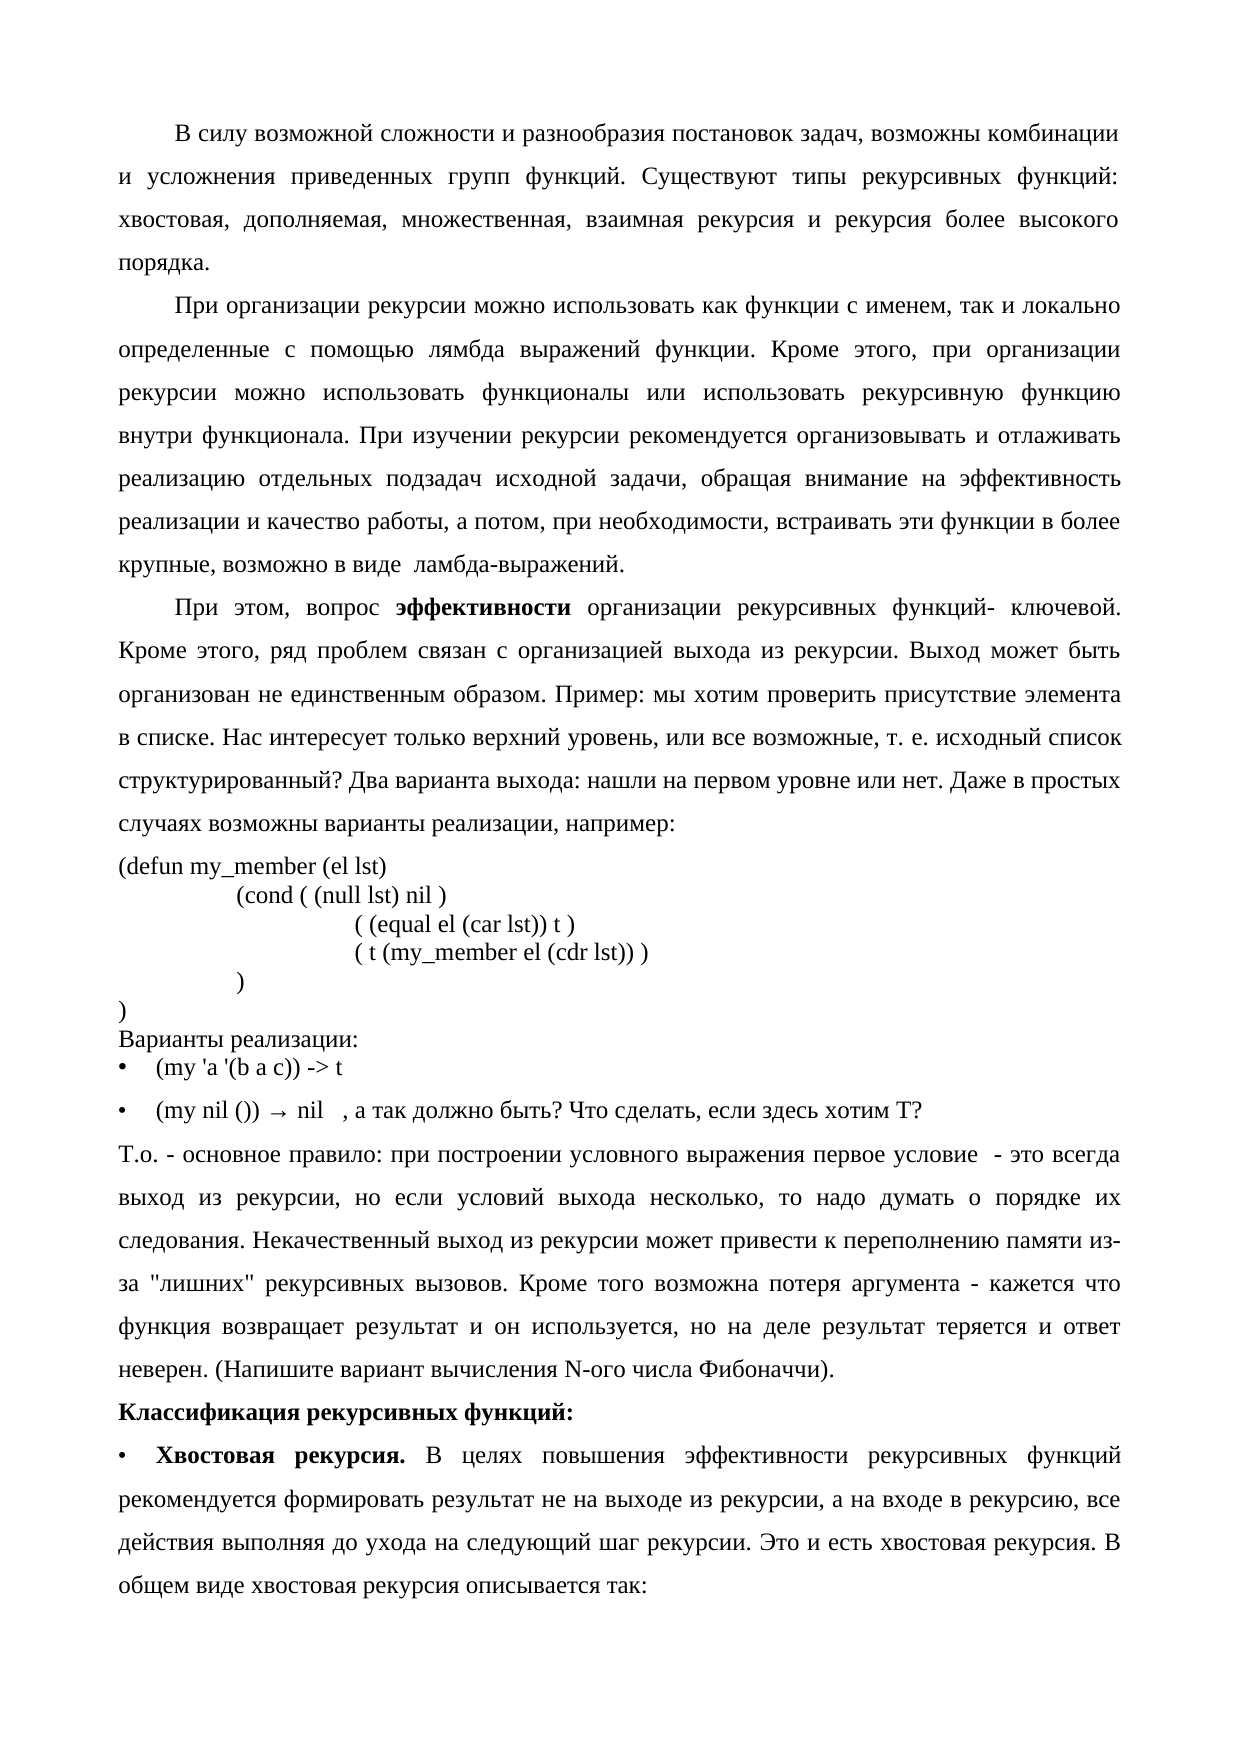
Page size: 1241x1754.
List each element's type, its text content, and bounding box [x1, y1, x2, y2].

text ( t (my_member el (cdr lst)) ) [118, 937, 1122, 966]
list (my 'a '(b a c)) -> t [81, 1052, 1122, 1081]
text Классификация рекурсивных функций: [118, 1397, 1122, 1426]
text Т.о. - основное правило: при построении условного выражения первое условие - это всегда выход из рекурсии, но если условий выхода несколько, то надо думать о порядке их следования. Некачественный выход из рекурсии может привести к переполнению памяти из-за "лишних" рекурсивных вызовов. Кроме того возможна потеря аргумента - кажется что функция возвращает результат и он используется, но на деле результат теряется и ответ неверен. (Напишите вариант вычисления N-ого числа Фибоначчи). [118, 1139, 1122, 1383]
text При этом, вопрос эффективности организации рекурсивных функций- ключевой. Кроме этого, ряд проблем связан с организацией выхода из рекурсии. Выход может быть организован не единственным образом. Пример: мы хотим проверить присутствие элемента в списке. Нас интересует только верхний уровень, или все возможные, т. е. исходный список структурированный? Два варианта выхода: нашли на первом уровне или нет. Даже в простых случаях возможны варианты реализации, например: [118, 592, 1122, 837]
text При организации рекурсии можно использовать как функции с именем, так и локально определенные с помощью лямбда выражений функции. Кроме этого, при организации рекурсии можно использовать функционалы или использовать рекурсивную функцию внутри функционала. При изучении рекурсии рекомендуется организовывать и отлаживать реализацию отдельных подзадач исходной задачи, обращая внимание на эффективность реализации и качество работы, а потом, при необходимости, встраивать эти функции в более крупные, возможно в виде ламбда-выражений. [118, 291, 1122, 578]
text В силу возможной сложности и разнообразия постановок задач, возможны комбинации и усложнения приведенных групп функций. Существуют типы рекурсивных функций: хвостовая, дополняемая, множественная, взаимная рекурсия и рекурсия более высокого порядка. [118, 118, 1119, 276]
list (my nil ()) → nil , а так должно быть? Что сделать, если здесь хотим Т? [81, 1096, 1122, 1124]
text ( (equal el (car lst)) t ) [118, 909, 1122, 937]
text (defun my_member (el lst) [118, 851, 1122, 880]
list Хвостовая рекурсия. В целях повышения эффективности рекурсивных функций рекомендуется формировать результат не на выходе из рекурсии, а на входе в рекурсию, все действия выполняя до ухода на следующий шаг рекурсии. Это и есть хвостовая рекурсия. В общем виде хвостовая рекурсия описывается так: [81, 1441, 1122, 1599]
text ) [118, 995, 1122, 1024]
text ) [118, 966, 1122, 995]
text Варианты реализации: [118, 1024, 1122, 1052]
text (cond ( (null lst) nil ) [118, 880, 1122, 909]
